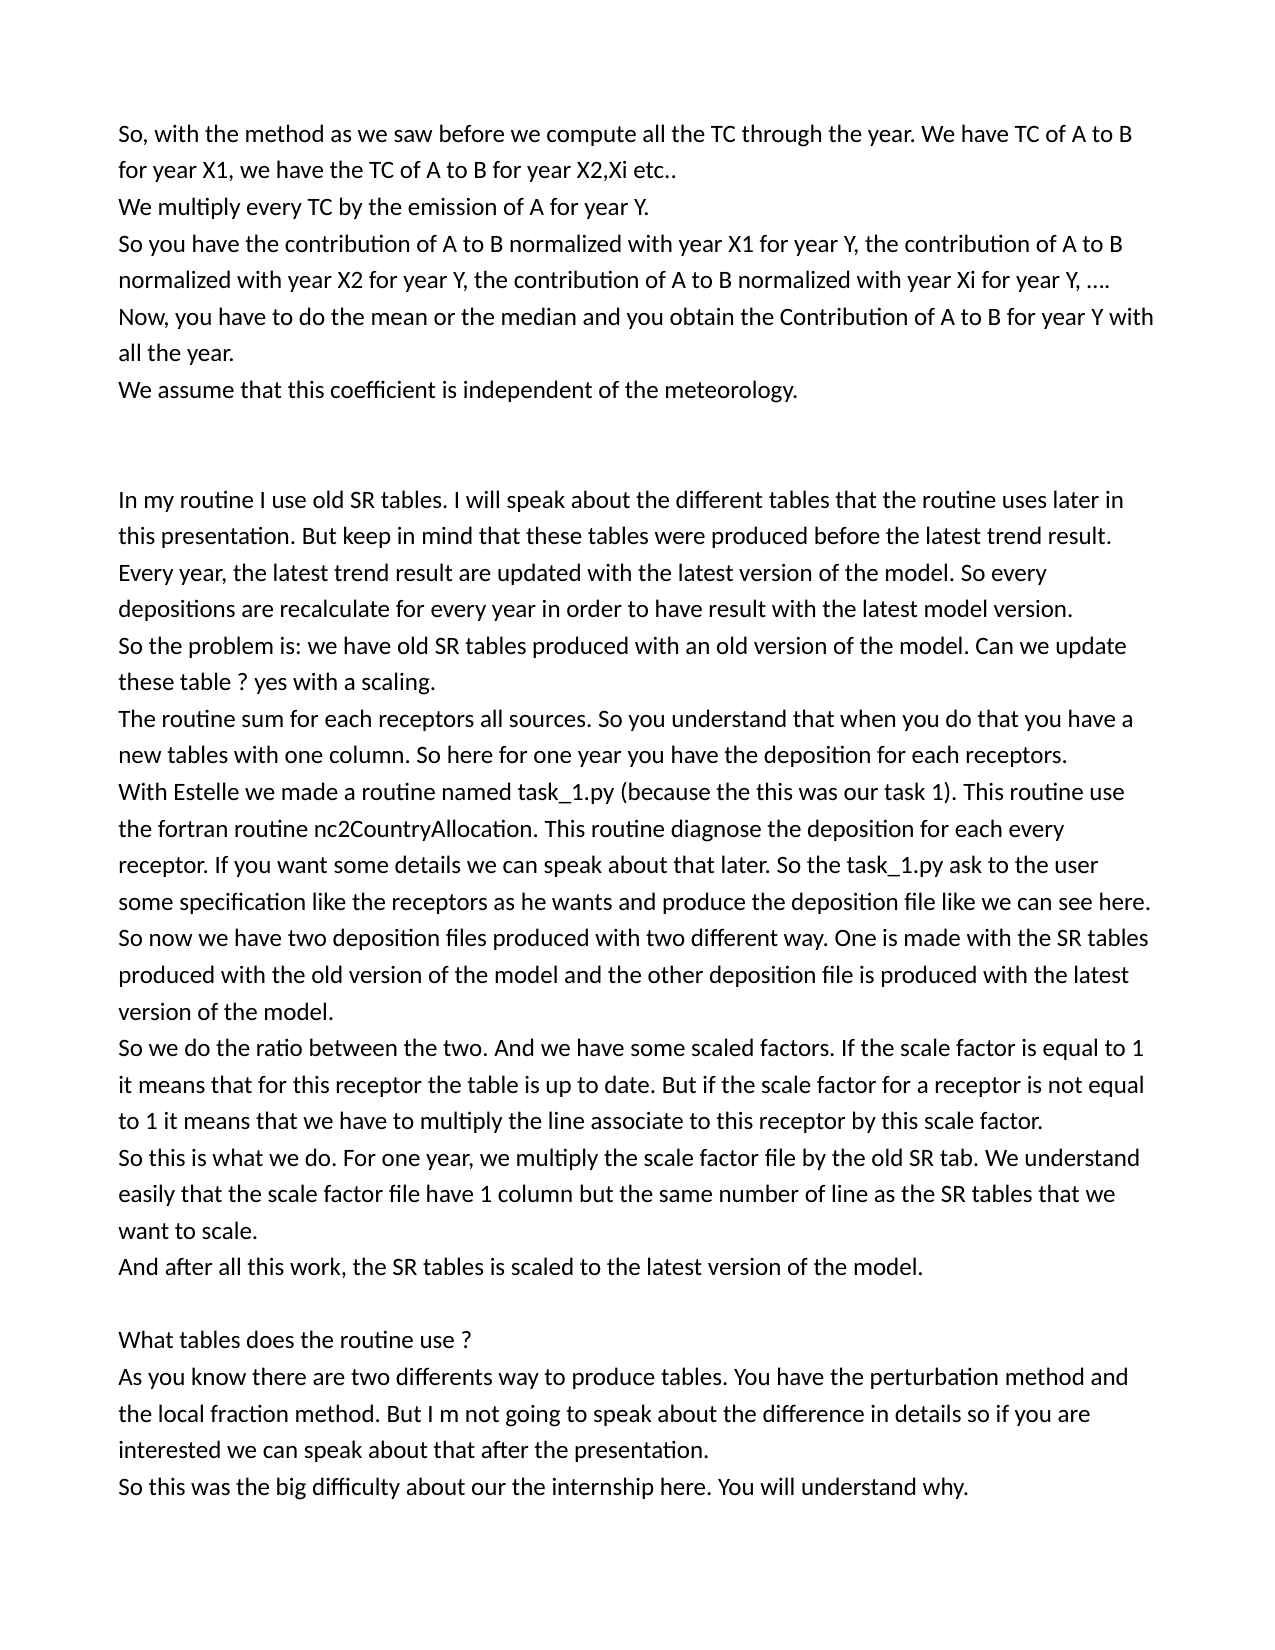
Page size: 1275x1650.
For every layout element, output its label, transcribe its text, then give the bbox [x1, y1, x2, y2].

text Now, you have to do the mean or the median and you obtain the Contribution of A to B for year Y with all the year. [118, 301, 1157, 368]
text So we do the ratio between the two. And we have some scaled factors. If the scale factor is equal to 1 it means that for this receptor the table is up to date. But if the scale factor for a receptor is not equal to 1 it means that we have to multiply the line associate to this receptor by this scale factor. [118, 1032, 1157, 1136]
text And after all this work, the SR tables is scaled to the latest version of the model. [118, 1252, 1157, 1282]
text So you have the contribution of A to B normalized with year X1 for year Y, the contribution of A to B normalized with year X2 for year Y, the contribution of A to B normalized with year Xi for year Y, …. [118, 228, 1157, 295]
text We assume that this coefficient is independent of the meteorology. [118, 374, 1157, 404]
text So this was the big difficulty about our the internship here. You will understand why. [118, 1471, 1157, 1501]
text As you know there are two differents way to produce tables. You have the perturbation method and the local fraction method. But I m not going to speak about the difference in details so if you are interested we can speak about that after the presentation. [118, 1361, 1157, 1465]
text In my routine I use old SR tables. I will speak about the different tables that the routine uses later in this presentation. But keep in mind that these tables were produced before the latest trend result. Every year, the latest trend result are updated with the latest version of the model. So every depositions are recalculate for every year in order to have result with the latest model version. [118, 484, 1157, 624]
text With Estelle we made a routine named task_1.py (because the this was our task 1). This routine use the fortran routine nc2CountryAllocation. This routine diagnose the deposition for each every receptor. If you want some details we can speak about that later. So the task_1.py ask to the user some specification like the receptors as he wants and produce the deposition file like we can see here. [118, 776, 1157, 916]
text So this is what we do. For one year, we multiply the scale factor file by the old SR tab. We understand easily that the scale factor file have 1 column but the same number of line as the SR tables that we want to scale. [118, 1142, 1157, 1246]
text So now we have two deposition files produced with two different way. One is made with the SR tables produced with the old version of the model and the other deposition file is produced with the latest version of the model. [118, 922, 1157, 1026]
text So the problem is: we have old SR tables produced with an old version of the model. Can we update these table ? yes with a scaling. [118, 630, 1157, 697]
text We multiply every TC by the emission of A for year Y. [118, 191, 1157, 222]
text So, with the method as we saw before we compute all the TC through the year. We have TC of A to B for year X1, we have the TC of A to B for year X2,Xi etc.. [118, 118, 1157, 185]
text The routine sum for each receptors all sources. So you understand that when you do that you have a new tables with one column. So here for one year you have the deposition for each receptors. [118, 703, 1157, 770]
text What tables does the routine use ? [118, 1325, 1157, 1355]
